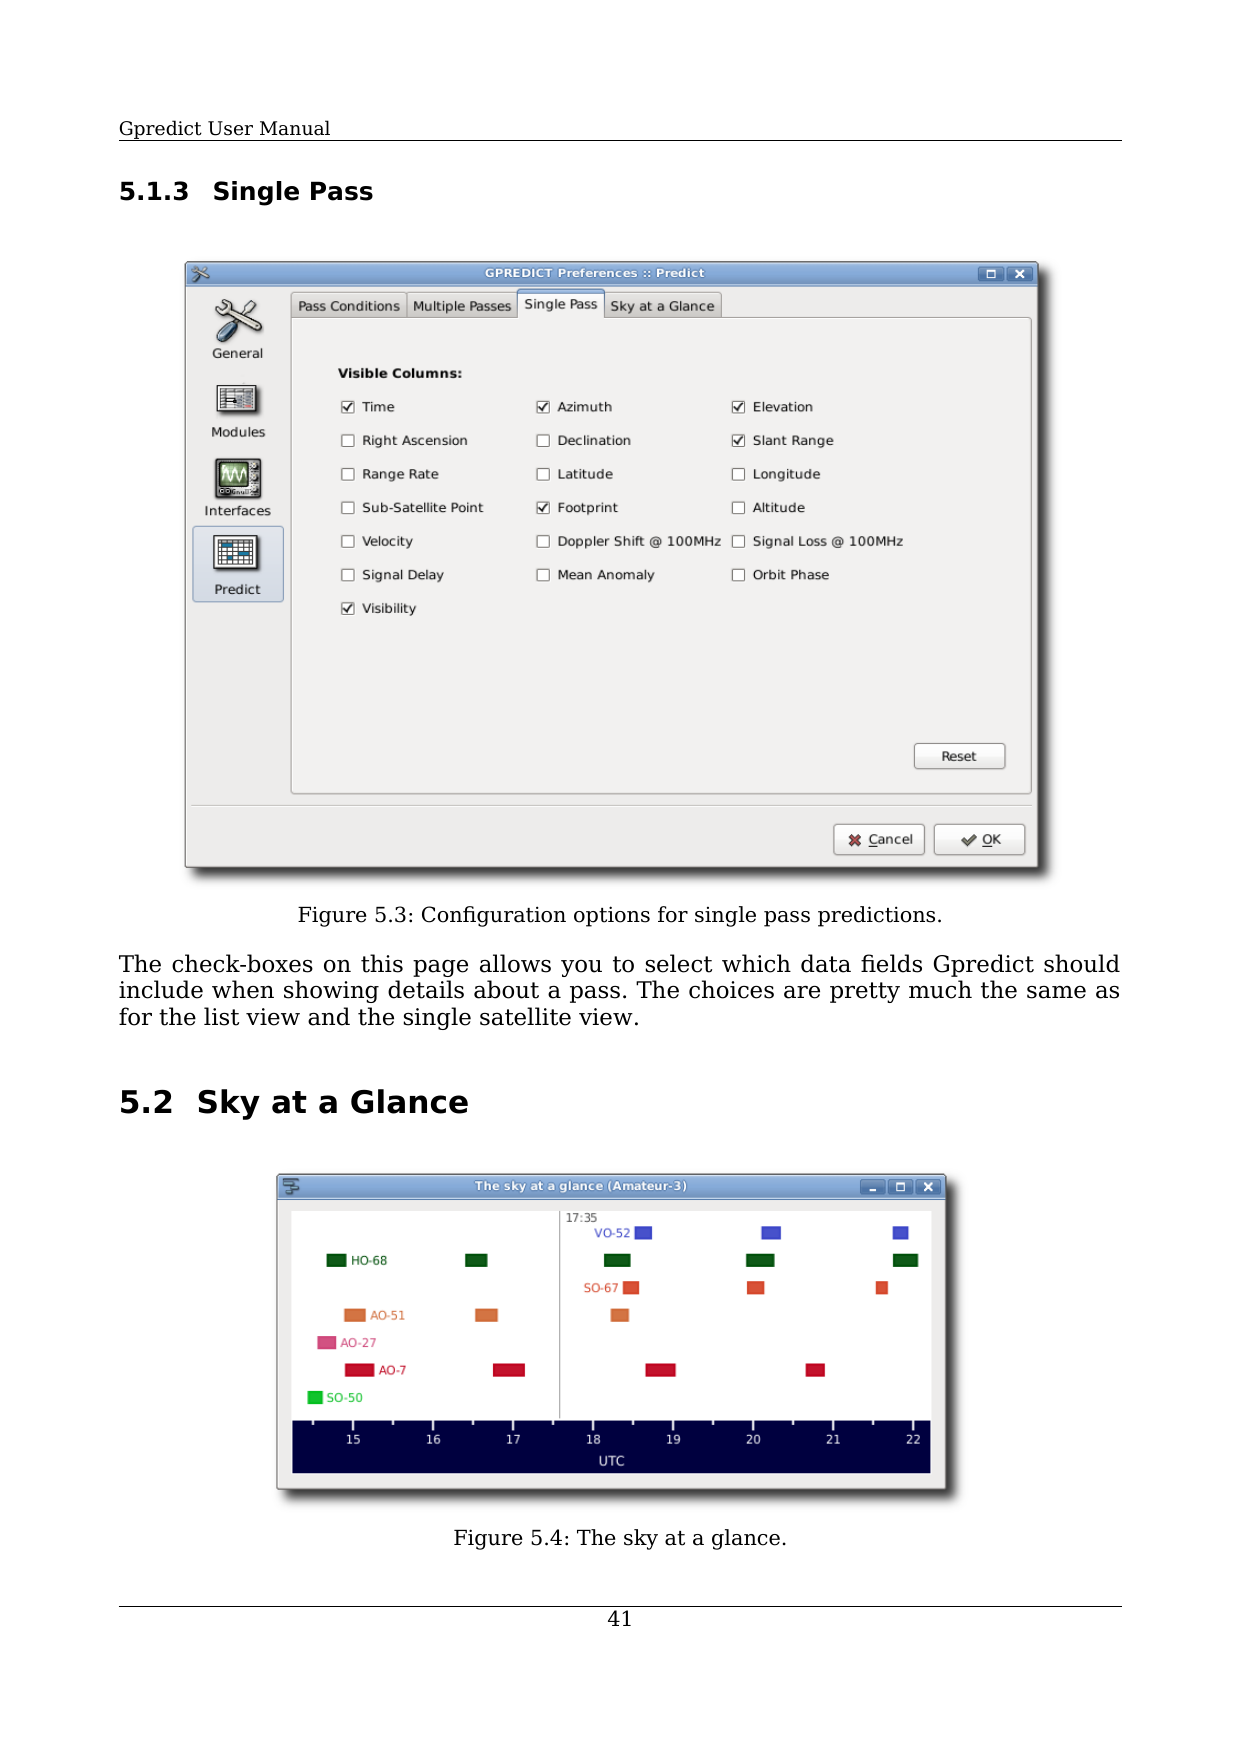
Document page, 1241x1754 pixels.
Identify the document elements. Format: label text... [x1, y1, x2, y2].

text The check-boxes on this page allows you to select which data fields Gpredict should include when showing details about a pass. The choices are pretty much the same as for the list view and the single satellite view. [118, 219, 1122, 1031]
picture [177, 255, 1064, 892]
subtitle Single Pass [118, 177, 1122, 206]
subtitle Sky at a Glance [118, 1085, 1122, 1121]
picture [269, 1166, 971, 1515]
text Figure 5.3: Configuration options for single pass predictions. [177, 892, 1063, 927]
text Figure 5.4: The sky at a glance. [243, 1166, 997, 1551]
